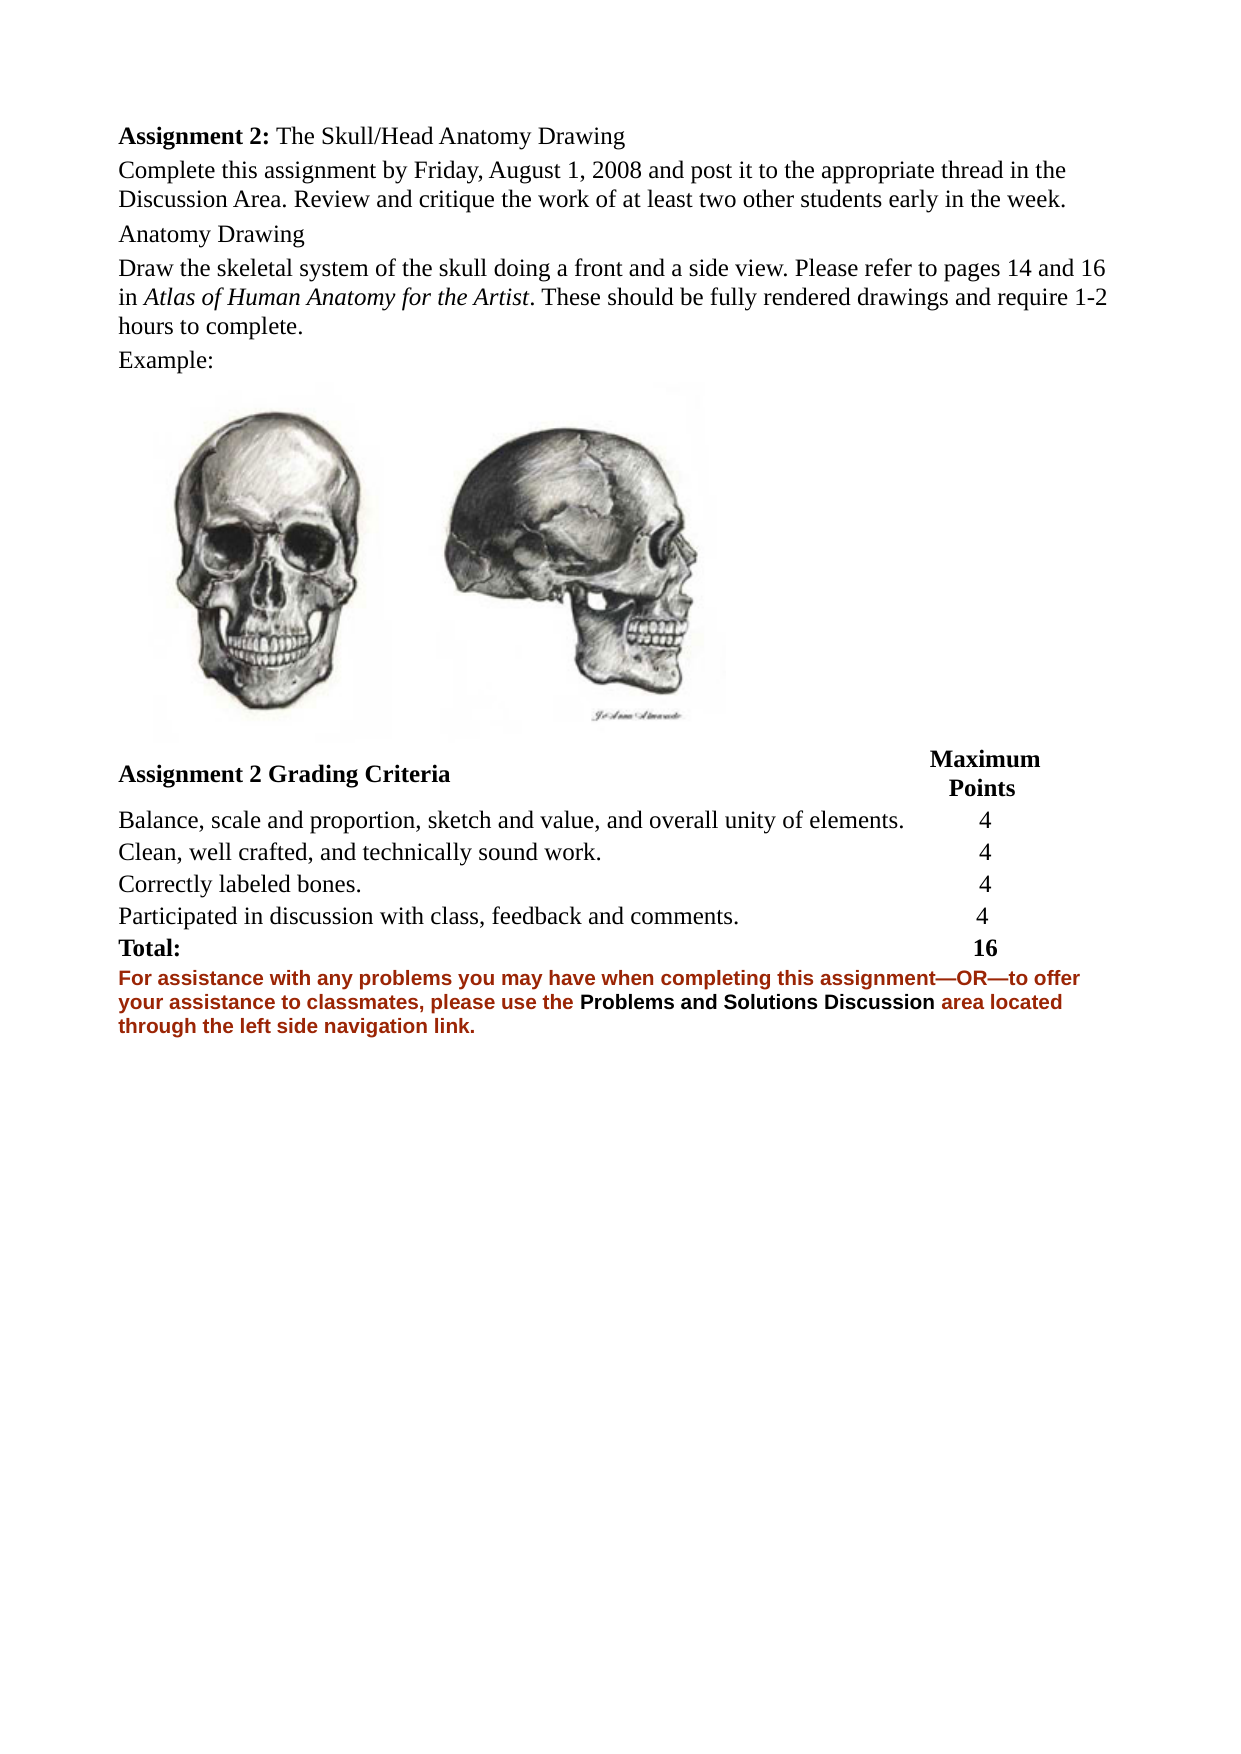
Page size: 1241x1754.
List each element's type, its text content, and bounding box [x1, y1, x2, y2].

table_header Maximum Points [911, 743, 1059, 803]
table_cell Clean, well crafted, and technically sound work. [117, 835, 911, 867]
text Complete this assignment by Friday, August 1, 2008 and post it to the appropriate thread in the Discussion Area. Review and critique the work of at least two other students early in the week. [118, 156, 1122, 213]
table_header Assignment 2 Grading Criteria [117, 743, 911, 803]
text Example: [118, 346, 1122, 374]
title Assignment 2: The Skull/Head Anatomy Drawing [118, 121, 1122, 150]
table_cell Correctly labeled bones. [117, 867, 911, 899]
title Anatomy Drawing [118, 219, 1122, 248]
table_cell 16 [911, 931, 1059, 963]
table_cell 4 [911, 835, 1059, 867]
picture [118, 377, 726, 743]
table_cell 4 [911, 867, 1059, 899]
text For assistance with any problems you may have when completing this assignment—OR—to offer your assistance to classmates, please use the Problems and Solutions Discussion area located through the left side navigation link. [118, 966, 1122, 1038]
table_cell Participated in discussion with class, feedback and comments. [117, 899, 911, 931]
table_cell Total: [117, 931, 911, 963]
table_cell Balance, scale and proportion, sketch and value, and overall unity of elements. [117, 804, 911, 835]
table_cell 4 [911, 899, 1059, 931]
text Draw the skeletal system of the skull doing a front and a side view. Please refer to pages 14 and 16 in Atlas of Human Anatomy for the Artist. These should be fully rendered drawings and require 1-2 hours to complete. [118, 253, 1122, 340]
table_cell 4 [911, 804, 1059, 835]
